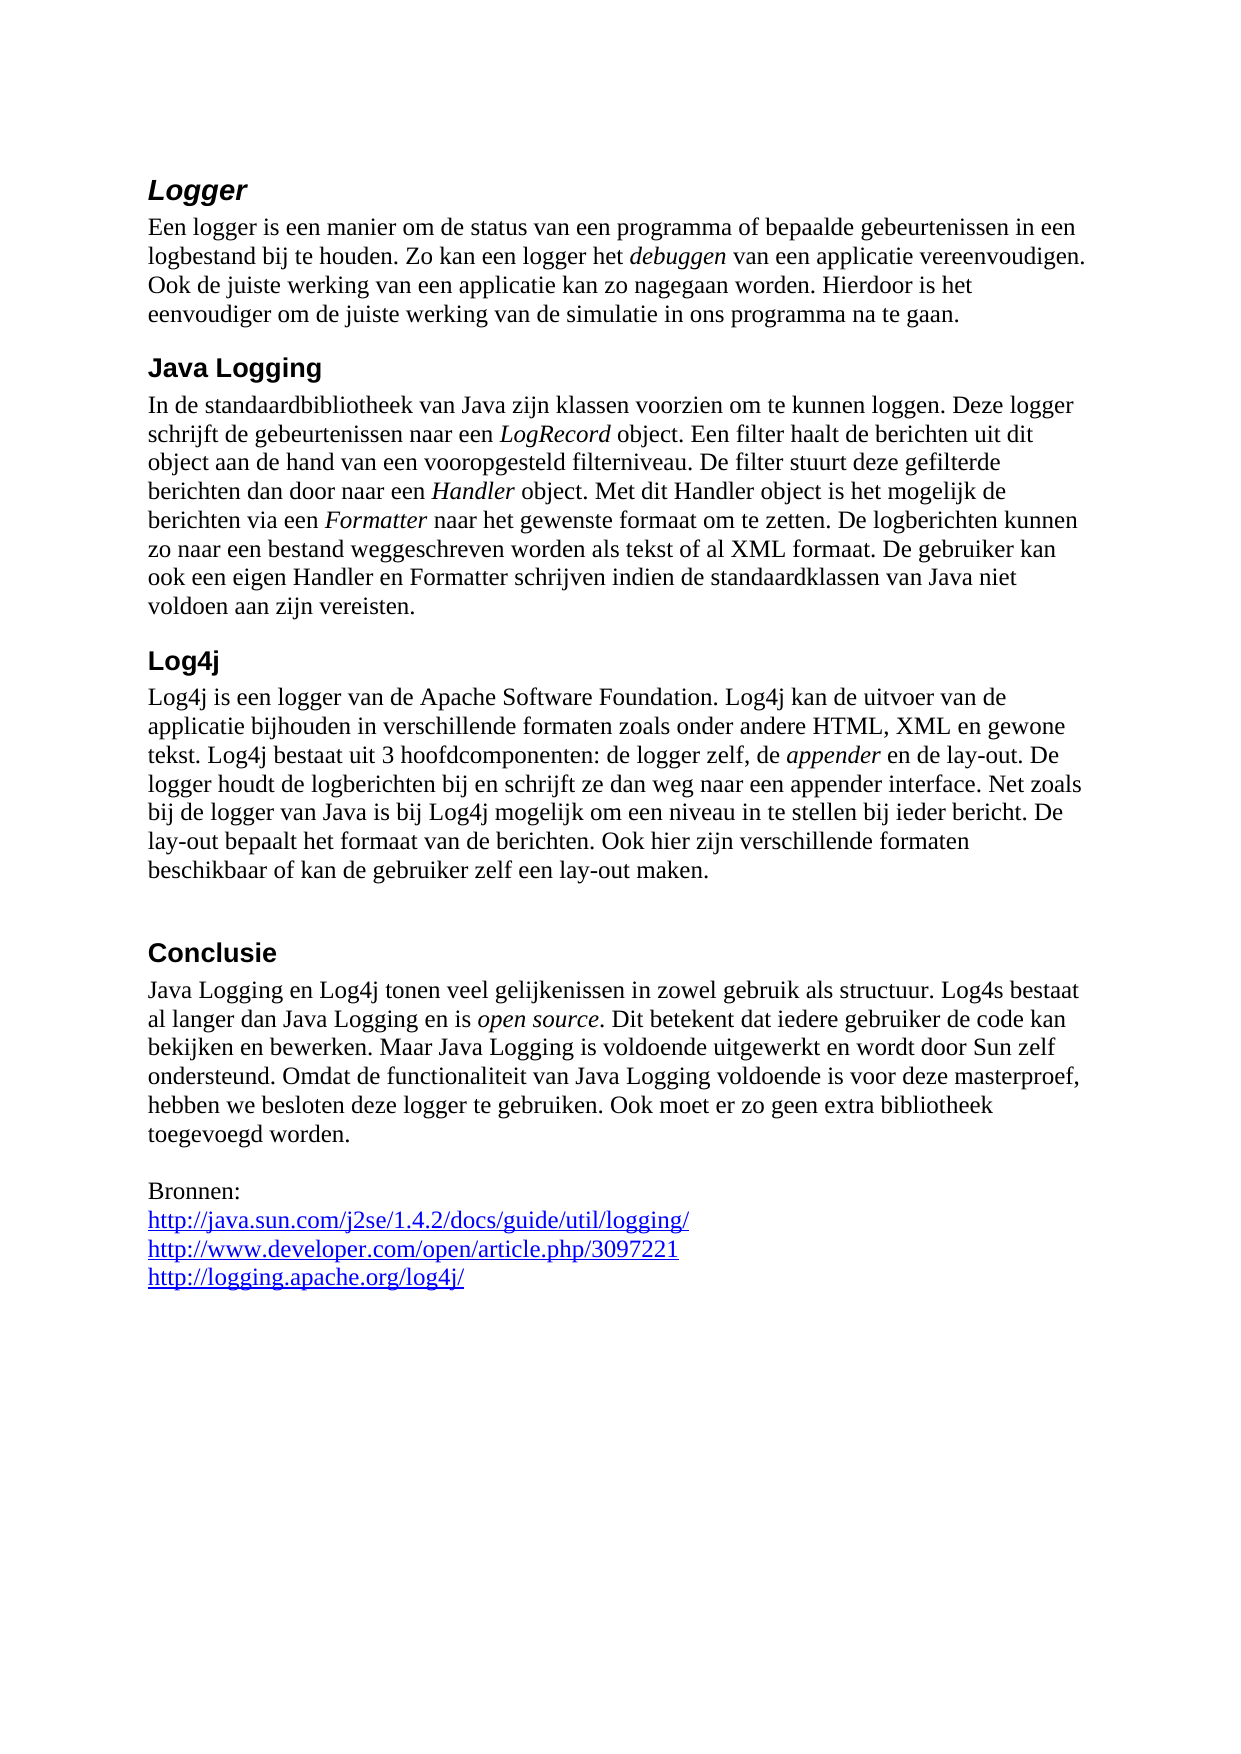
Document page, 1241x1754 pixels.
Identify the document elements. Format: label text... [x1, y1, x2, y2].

subtitle Conclusie [148, 937, 1093, 969]
text Java Logging en Log4j tonen veel gelijkenissen in zowel gebruik als structuur. Log4s bestaat al langer dan Java Logging en is open source. Dit betekent dat iedere gebruiker de code kan bekijken en bewerken. Maar Java Logging is voldoende uitgewerkt en wordt door Sun zelf ondersteund. Omdat de functionaliteit van Java Logging voldoende is voor deze masterproef, hebben we besloten deze logger te gebruiken. Ook moet er zo geen extra bibliotheek toegevoegd worden. [148, 975, 1093, 1147]
text Een logger is een manier om de status van een programma of bepaalde gebeurtenissen in een logbestand bij te houden. Zo kan een logger het debuggen van een applicatie vereenvoudigen. Ook de juiste werking van een applicatie kan zo nagegaan worden. Hierdoor is het eenvoudiger om de juiste werking van de simulatie in ons programma na te gaan. [148, 212, 1093, 327]
text http://java.sun.com/j2se/1.4.2/docs/guide/util/logging/ [148, 1205, 1093, 1234]
subtitle Java Logging [148, 352, 1093, 384]
text Bronnen: [148, 1176, 1093, 1205]
text In de standaardbibliotheek van Java zijn klassen voorzien om te kunnen loggen. Deze logger schrijft de gebeurtenissen naar een LogRecord object. Een filter haalt de berichten uit dit object aan de hand van een vooropgesteld filterniveau. De filter stuurt deze gefilterde berichten dan door naar een Handler object. Met dit Handler object is het mogelijk de berichten via een Formatter naar het gewenste formaat om te zetten. De logberichten kunnen zo naar een bestand weggeschreven worden als tekst of al XML formaat. De gebruiker kan ook een eigen Handler en Formatter schrijven indien de standaardklassen van Java niet voldoen aan zijn vereisten. [148, 390, 1093, 620]
text http://logging.apache.org/log4j/ [148, 1262, 1093, 1291]
text http://www.developer.com/open/article.php/3097221 [148, 1234, 1093, 1262]
text Log4j is een logger van de Apache Software Foundation. Log4j kan de uitvoer van de applicatie bijhouden in verschillende formaten zoals onder andere HTML, XML en gewone tekst. Log4j bestaat uit 3 hoofdcomponenten: de logger zelf, de appender en de lay-out. De logger houdt de logberichten bij en schrijft ze dan weg naar een appender interface. Net zoals bij de logger van Java is bij Log4j mogelijk om een niveau in te stellen bij ieder bericht. De lay-out bepaalt het formaat van de berichten. Ook hier zijn verschillende formaten beschikbaar of kan de gebruiker zelf een lay-out maken. [148, 682, 1093, 884]
subtitle Log4j [148, 645, 1093, 676]
subtitle Logger [148, 173, 1093, 206]
